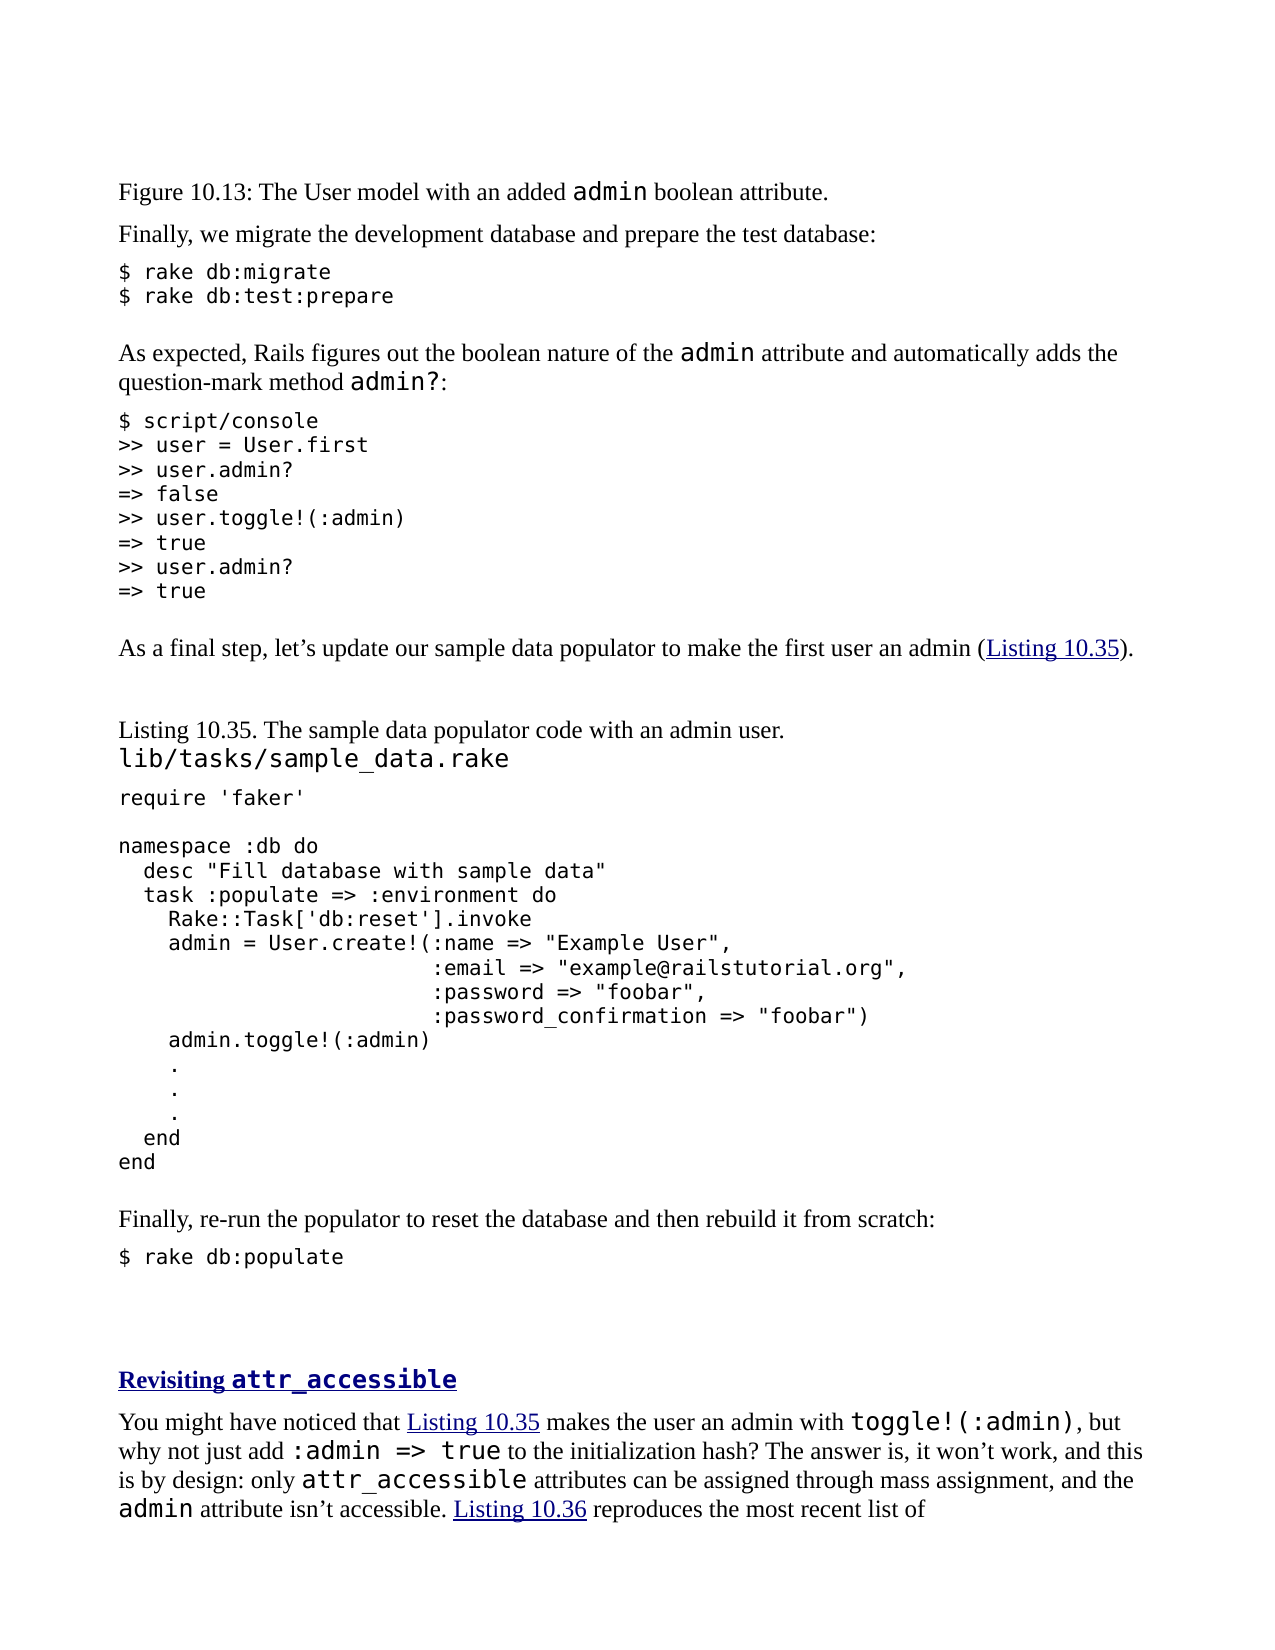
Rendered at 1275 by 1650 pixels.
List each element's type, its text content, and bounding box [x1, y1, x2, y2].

text Rake::Task['db:reset'].invoke [118, 907, 1157, 931]
text task :populate => :environment do [118, 883, 1157, 907]
text You might have noticed that Listing 10.35 makes the user an admin with toggle!(:admin), but why not just add :admin => true to the initialization hash? The answer is, it won’t work, and this is by design: only attr_accessible attributes can be assigned through mass assignment, and the admin attribute isn’t accessible. Listing 10.36 reproduces the most recent list of [118, 1407, 1157, 1524]
text Figure 10.13: The User model with an added admin boolean attribute. [118, 177, 1157, 206]
text $ rake db:test:prepare [118, 284, 1157, 309]
text => false [118, 482, 1157, 506]
text $ rake db:populate [118, 1245, 1157, 1269]
text => true [118, 579, 1157, 603]
text Finally, re-run the populator to reset the database and then rebuild it from scratch: [118, 1204, 1157, 1232]
text $ script/console [118, 409, 1157, 433]
text => true [118, 531, 1157, 555]
text >> user.toggle!(:admin) [118, 506, 1157, 531]
text require 'faker' [118, 786, 1157, 810]
subtitle Revisiting attr_accessible [118, 1365, 1157, 1394]
text namespace :db do [118, 834, 1157, 859]
text . [118, 1101, 1157, 1126]
text . [118, 1053, 1157, 1077]
text :password_confirmation => "foobar") [118, 1004, 1157, 1028]
text As expected, Rails figures out the boolean nature of the admin attribute and automatically adds the question-mark method admin?: [118, 338, 1157, 397]
text >> user = User.first [118, 433, 1157, 458]
text end [118, 1150, 1157, 1174]
text end [118, 1126, 1157, 1150]
text $ rake db:migrate [118, 260, 1157, 284]
text admin = User.create!(:name => "Example User", [118, 931, 1157, 956]
text As a final step, let’s update our sample data populator to make the first user an admin (Listing 10.35). [118, 633, 1157, 662]
text desc "Fill database with sample data" [118, 859, 1157, 883]
text >> user.admin? [118, 555, 1157, 579]
text >> user.admin? [118, 458, 1157, 482]
text :password => "foobar", [118, 980, 1157, 1004]
text Finally, we migrate the development database and prepare the test database: [118, 219, 1157, 248]
text . [118, 1077, 1157, 1101]
text Listing 10.35. The sample data populator code with an admin user. lib/tasks/sample_data.rake [118, 715, 1157, 773]
text :email => "example@railstutorial.org", [118, 956, 1157, 980]
text admin.toggle!(:admin) [118, 1028, 1157, 1053]
